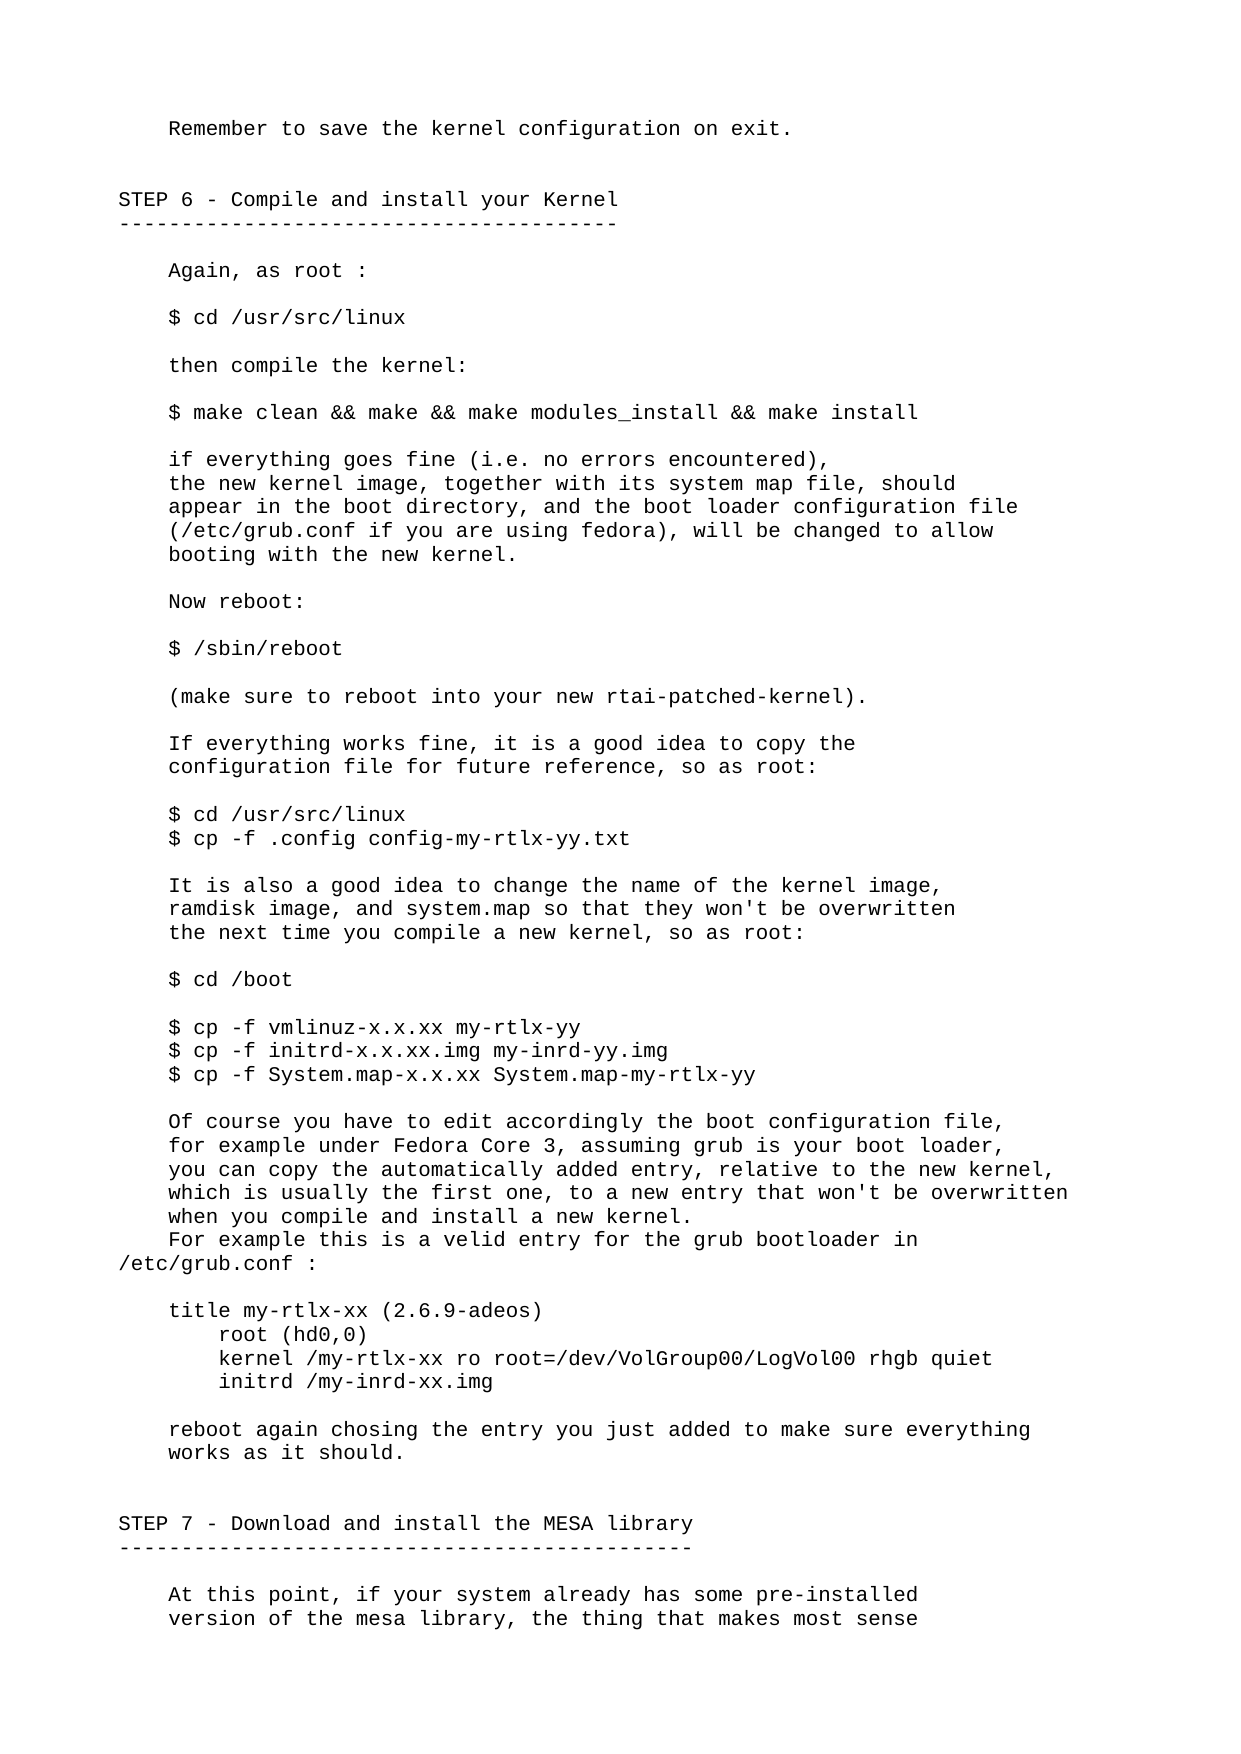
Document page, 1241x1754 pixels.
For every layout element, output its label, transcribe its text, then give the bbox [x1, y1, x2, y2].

text reboot again chosing the entry you just added to make sure everything [118, 1419, 1122, 1442]
text the new kernel image, together with its system map file, should [118, 473, 1122, 496]
text works as it should. [118, 1442, 1122, 1466]
text $ cp -f initrd-x.x.xx.img my-inrd-yy.img [118, 1040, 1122, 1064]
text when you compile and install a new kernel. [118, 1206, 1122, 1229]
text Again, as root : [118, 260, 1122, 284]
text Now reboot: [118, 591, 1122, 615]
text configuration file for future reference, so as root: [118, 757, 1122, 780]
text For example this is a velid entry for the grub bootloader in /etc/grub.conf : [118, 1229, 1122, 1277]
text which is usually the first one, to a new entry that won't be overwritten [118, 1182, 1122, 1206]
text Remember to save the kernel configuration on exit. [118, 118, 1122, 142]
text $ cp -f System.map-x.x.xx System.map-my-rtlx-yy [118, 1064, 1122, 1088]
text $ cd /boot [118, 969, 1122, 993]
text It is also a good idea to change the name of the kernel image, [118, 875, 1122, 898]
text $ make clean && make && make modules_install && make install [118, 402, 1122, 426]
text STEP 7 - Download and install the MESA library [118, 1513, 1122, 1537]
text then compile the kernel: [118, 354, 1122, 378]
text Of course you have to edit accordingly the boot configuration file, [118, 1111, 1122, 1135]
text $ cd /usr/src/linux [118, 804, 1122, 827]
text $ cp -f .config config-my-rtlx-yy.txt [118, 827, 1122, 851]
text $ /sbin/reboot [118, 638, 1122, 662]
text you can copy the automatically added entry, relative to the new kernel, [118, 1158, 1122, 1182]
text kernel /my-rtlx-xx ro root=/dev/VolGroup00/LogVol00 rhgb quiet [118, 1348, 1122, 1371]
text STEP 6 - Compile and install your Kernel [118, 189, 1122, 213]
text ---------------------------------------------- [118, 1537, 1122, 1561]
text if everything goes fine (i.e. no errors encountered), [118, 449, 1122, 473]
text (make sure to reboot into your new rtai-patched-kernel). [118, 686, 1122, 709]
text version of the mesa library, the thing that makes most sense [118, 1608, 1122, 1631]
text initrd /my-inrd-xx.img [118, 1371, 1122, 1395]
text If everything works fine, it is a good idea to copy the [118, 733, 1122, 757]
text booting with the new kernel. [118, 544, 1122, 567]
text title my-rtlx-xx (2.6.9-adeos) [118, 1300, 1122, 1324]
text $ cd /usr/src/linux [118, 307, 1122, 331]
text appear in the boot directory, and the boot loader configuration file [118, 496, 1122, 520]
text root (hd0,0) [118, 1324, 1122, 1348]
text At this point, if your system already has some pre-installed [118, 1584, 1122, 1608]
text the next time you compile a new kernel, so as root: [118, 922, 1122, 946]
text ramdisk image, and system.map so that they won't be overwritten [118, 898, 1122, 922]
text for example under Fedora Core 3, assuming grub is your boot loader, [118, 1135, 1122, 1158]
text (/etc/grub.conf if you are using fedora), will be changed to allow [118, 520, 1122, 544]
text ---------------------------------------- [118, 213, 1122, 236]
text $ cp -f vmlinuz-x.x.xx my-rtlx-yy [118, 1017, 1122, 1040]
